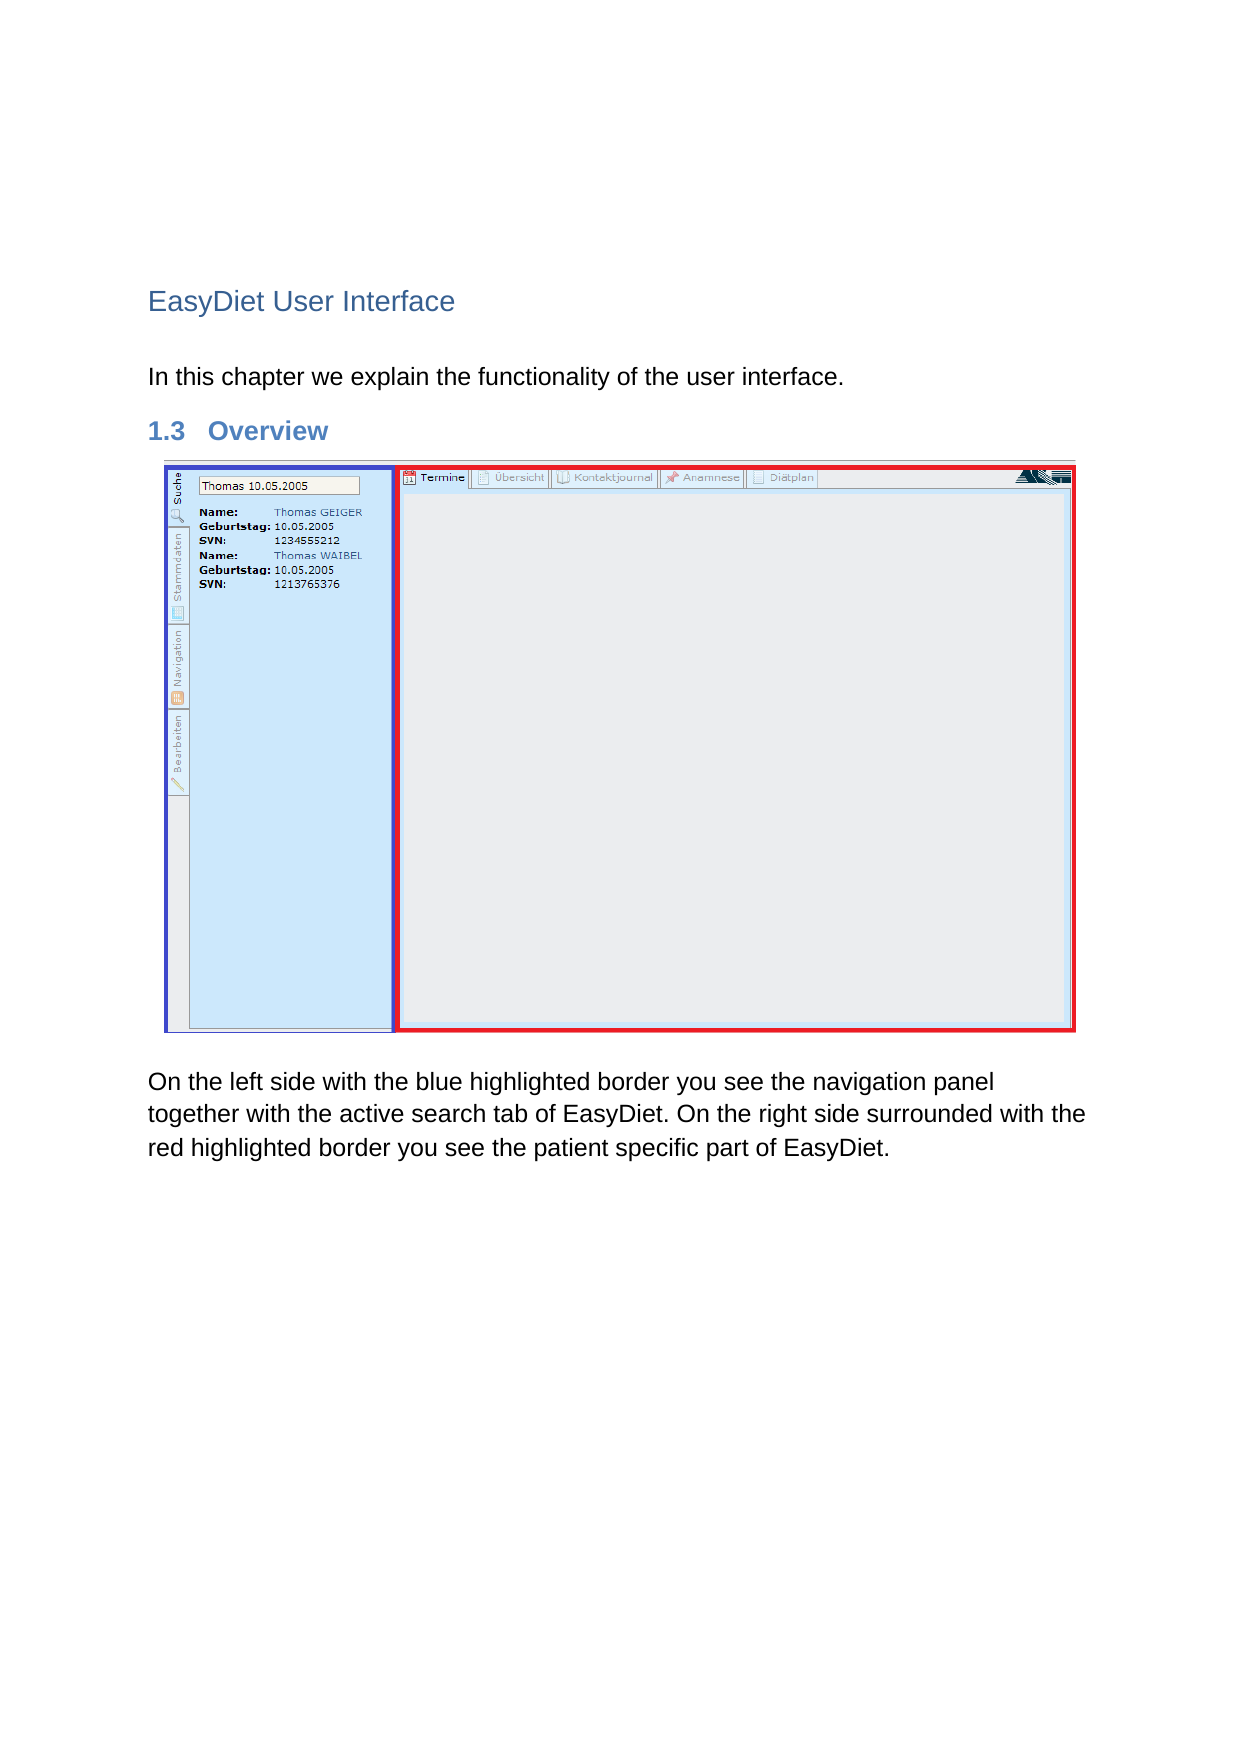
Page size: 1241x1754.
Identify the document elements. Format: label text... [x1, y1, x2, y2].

subtitle Overview [148, 415, 1093, 447]
text On the left side with the blue highlighted border you see the navigation panel together with the active search tab of EasyDiet. On the right side surrounded with the red highlighted border you see the patient specific part of EasyDiet. [148, 1066, 1093, 1161]
picture [164, 460, 1076, 1033]
subtitle EasyDiet User Interface [148, 284, 1093, 357]
text In this chapter we explain the functionality of the user interface. [148, 362, 1093, 390]
